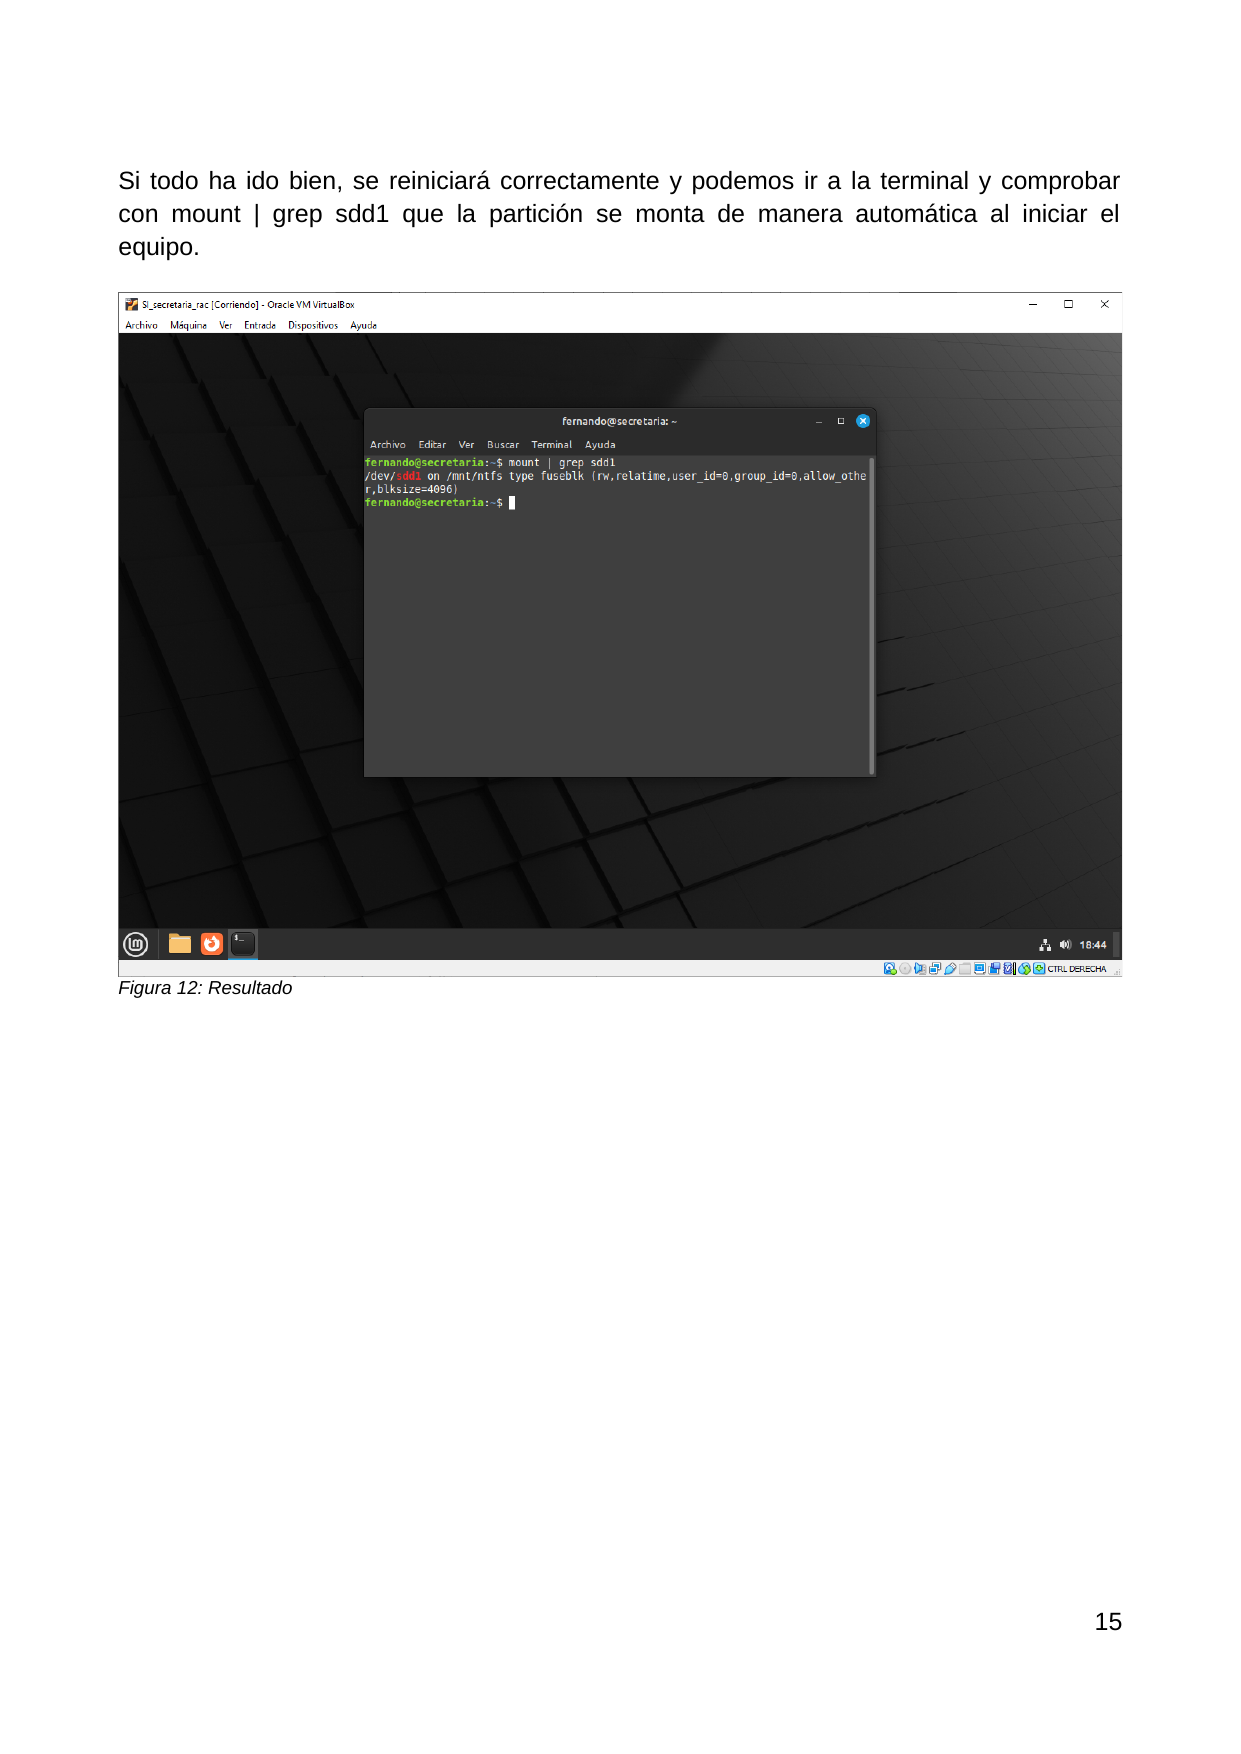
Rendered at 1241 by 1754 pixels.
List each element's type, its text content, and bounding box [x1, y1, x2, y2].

picture [118, 292, 1123, 977]
text Si todo ha ido bien, se reiniciará correctamente y podemos ir a la terminal y comprobar con mount | grep sdd1 que la partición se monta de manera automática al iniciar el equipo. [118, 166, 1122, 261]
text Figura 12: Resultado [118, 977, 1122, 998]
